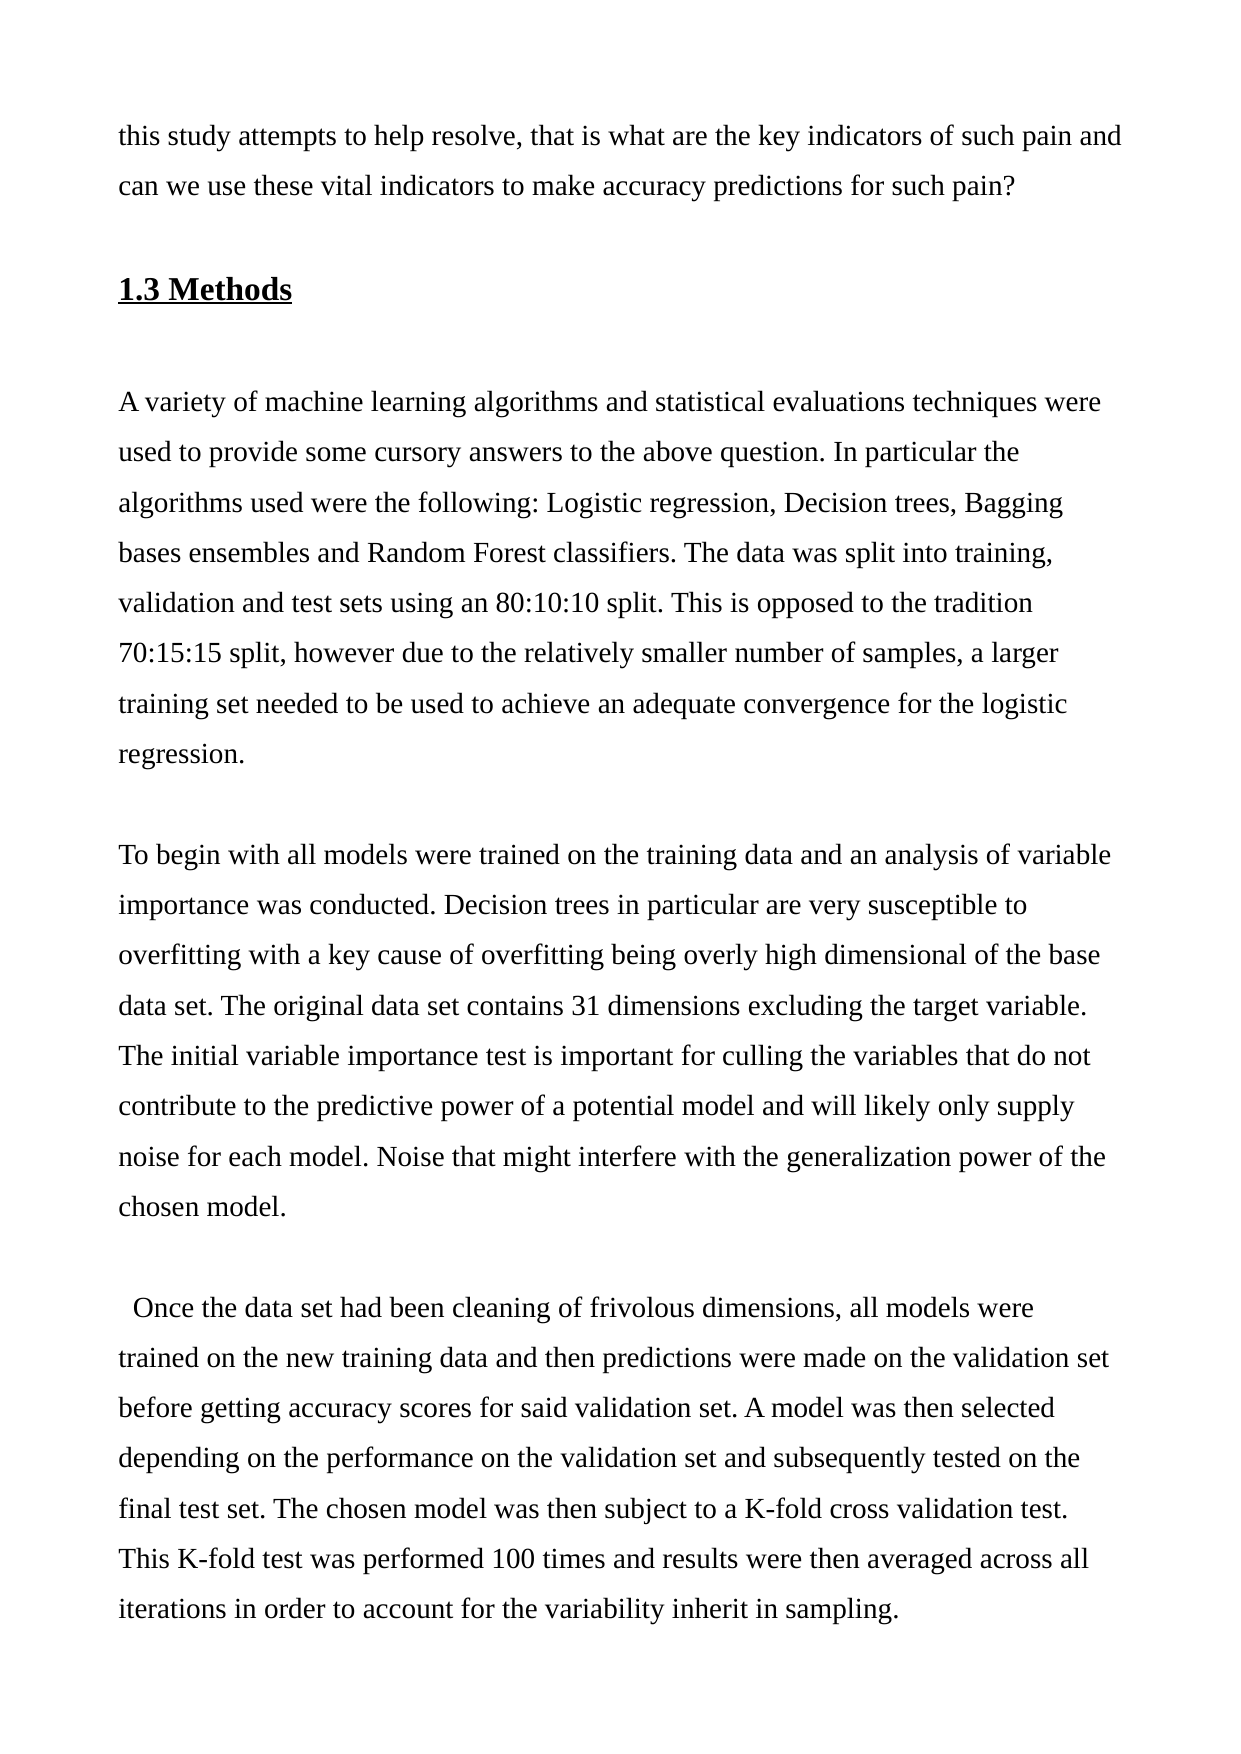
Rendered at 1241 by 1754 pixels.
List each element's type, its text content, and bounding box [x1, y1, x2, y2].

text A variety of machine learning algorithms and statistical evaluations techniques were used to provide some cursory answers to the above question. In particular the algorithms used were the following: Logistic regression, Decision trees, Bagging bases ensembles and Random Forest classifiers. The data was split into training, validation and test sets using an 80:10:10 split. This is opposed to the tradition 70:15:15 split, however due to the relatively smaller number of samples, a larger training set needed to be used to achieve an adequate convergence for the logistic regression. [118, 384, 1122, 770]
text this study attempts to help resolve, that is what are the key indicators of such pain and can we use these vital indicators to make accuracy predictions for such pain? [118, 118, 1122, 202]
text Once the data set had been cleaning of frivolous dimensions, all models were trained on the new training data and then predictions were made on the validation set before getting accuracy scores for said validation set. A model was then selected depending on the performance on the validation set and subsequently tested on the final test set. The chosen model was then subject to a K-fold cross validation test. This K-fold test was performed 100 times and results were then averaged across all iterations in order to account for the variability inherit in sampling. [118, 1290, 1122, 1625]
text 1.3 Methods [118, 269, 1122, 307]
text To begin with all models were trained on the training data and an analysis of variable importance was conducted. Decision trees in particular are very susceptible to overfitting with a key cause of overfitting being overly high dimensional of the base data set. The original data set contains 31 dimensions excluding the target variable. The initial variable importance test is important for culling the variables that do not contribute to the predictive power of a potential model and will likely only supply noise for each model. Noise that might interfere with the generalization power of the chosen model. [118, 837, 1122, 1223]
